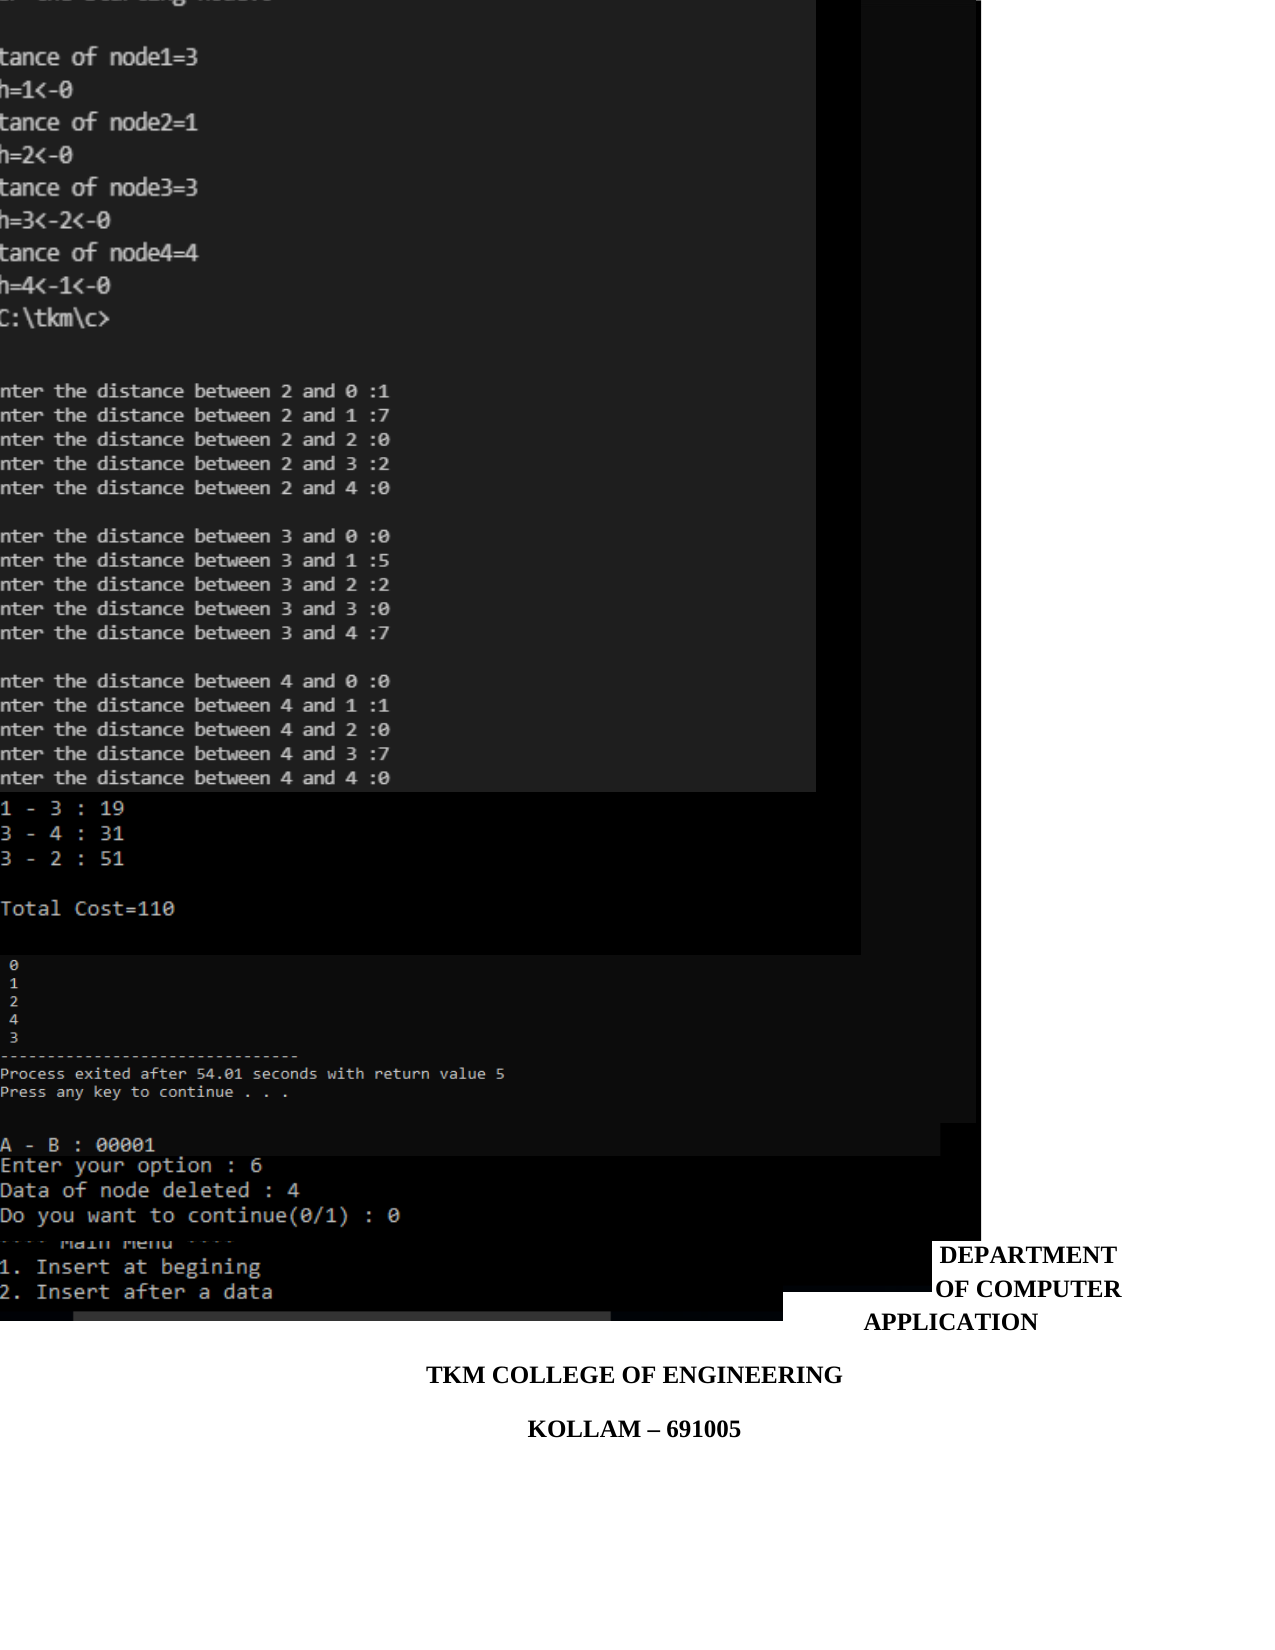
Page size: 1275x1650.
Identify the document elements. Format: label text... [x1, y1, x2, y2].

picture [0, 0, 982, 1321]
text TKM COLLEGE OF ENGINEERING [150, 1361, 1125, 1389]
text DEPARTMENT OF COMPUTER APPLICATION [150, 150, 1125, 1335]
text KOLLAM – 691005 [150, 1414, 1125, 1443]
